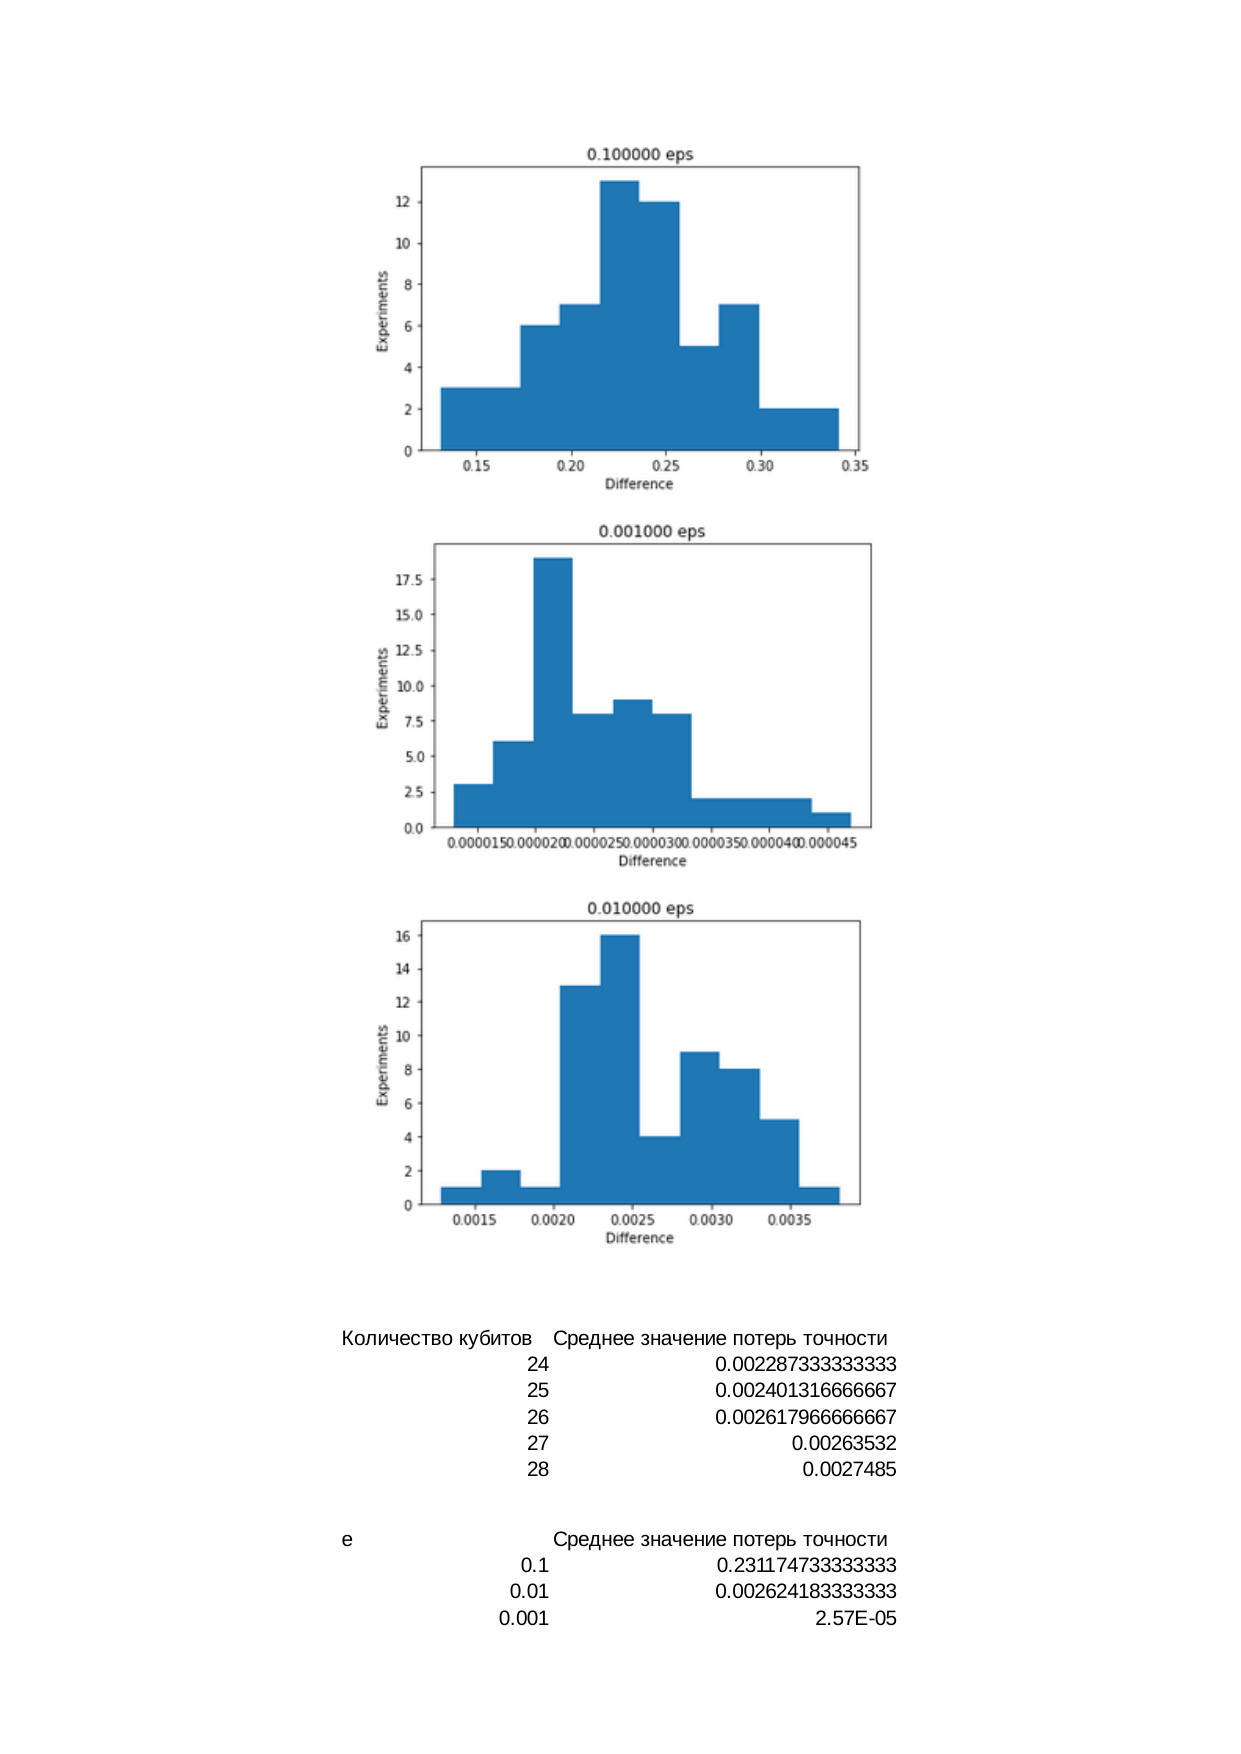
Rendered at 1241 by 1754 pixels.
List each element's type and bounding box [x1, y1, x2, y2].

picture [360, 146, 880, 1252]
